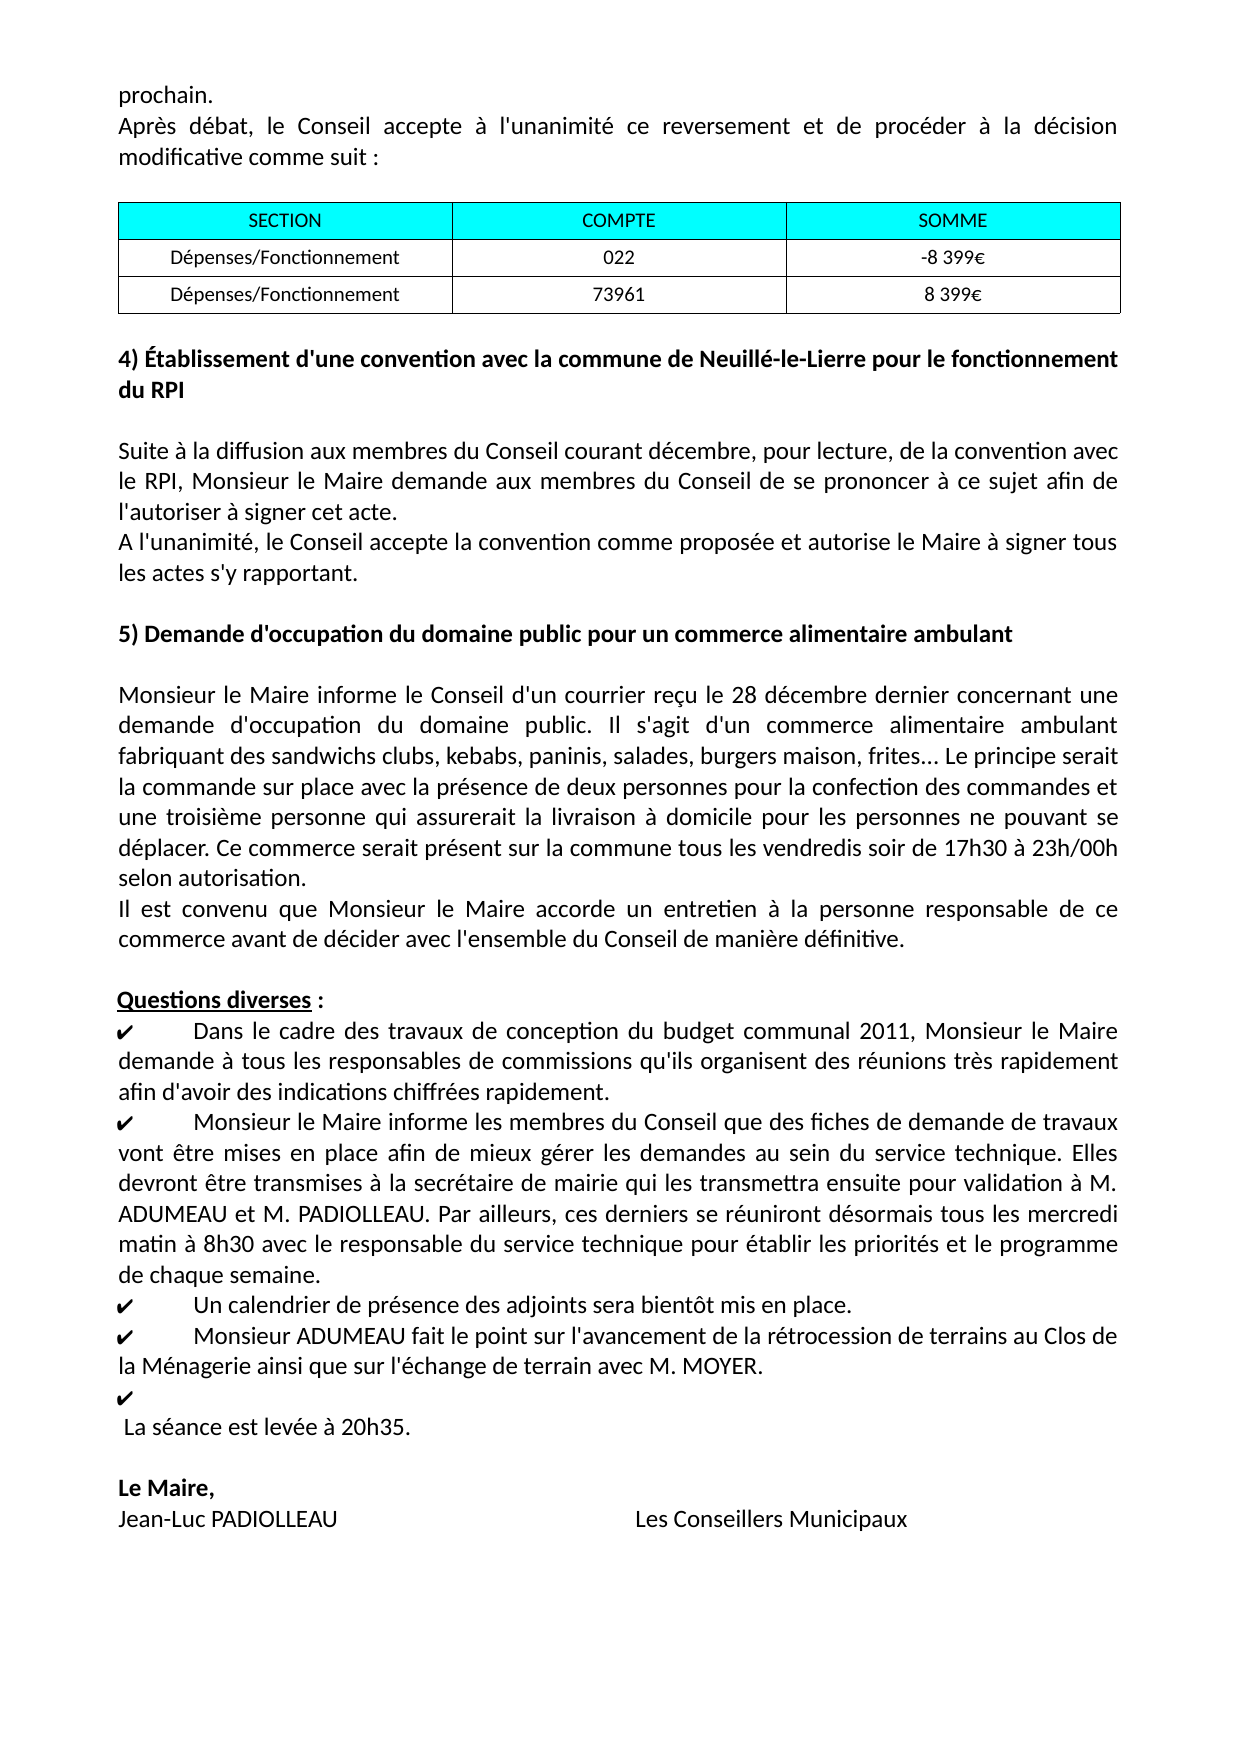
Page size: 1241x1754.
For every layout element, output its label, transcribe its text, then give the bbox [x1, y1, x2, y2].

text La séance est levée à 20h35. [118, 1412, 1120, 1442]
table_cell 8 399€ [787, 277, 1120, 313]
table_header SECTION [119, 203, 452, 239]
list Monsieur le Maire informe les membres du Conseil que des fiches de demande de travaux vont être mises en place afin de mieux gérer les demandes au sein du service technique. Elles devront être transmises à la secrétaire de mairie qui les transmettra ensuite pour validation à M. ADUMEAU et M. PADIOLLEAU. Par ailleurs, ces derniers se réuniront désormais tous les mercredi matin à 8h30 avec le responsable du service technique pour établir les priorités et le programme de chaque semaine. [117, 1106, 1120, 1289]
text 4) Établissement d'une convention avec la commune de Neuillé-le-Lierre pour le fonctionnement du RPI [118, 343, 1120, 404]
list Un calendrier de présence des adjoints sera bientôt mis en place. [117, 1289, 1120, 1320]
list Dans le cadre des travaux de conception du budget communal 2011, Monsieur le Maire demande à tous les responsables de commissions qu'ils organisent des réunions très rapidement afin d'avoir des indications chiffrées rapidement. [117, 1015, 1120, 1106]
text Questions diverses : [117, 984, 1120, 1015]
text 5) Demande d'occupation du domaine public pour un commerce alimentaire ambulant [118, 618, 1120, 648]
text Après débat, le Conseil accepte à l'unanimité ce reversement et de procéder à la décision modificative comme suit : [118, 110, 1120, 171]
text prochain. [118, 80, 1120, 110]
table_header SOMME [787, 203, 1120, 239]
table_cell Dépenses/Fonctionnement [119, 277, 452, 313]
list Monsieur le Maire informe le Conseil d'un courrier reçu le 28 décembre dernier concernant une demande d'occupation du domaine public. Il s'agit d'un commerce alimentaire ambulant fabriquant des sandwichs clubs, kebabs, paninis, salades, burgers maison, frites... Le principe serait la commande sur place avec la présence de deux personnes pour la confection des commandes et une troisième personne qui assurerait la livraison à domicile pour les personnes ne pouvant se déplacer. Ce commerce serait présent sur la commune tous les vendredis soir de 17h30 à 23h/00h selon autorisation. [118, 679, 1120, 893]
table_cell 022 [453, 240, 786, 276]
list Monsieur ADUMEAU fait le point sur l'avancement de la rétrocession de terrains au Clos de la Ménagerie ainsi que sur l'échange de terrain avec M. MOYER. [117, 1320, 1120, 1381]
text Le Maire, [118, 1473, 1120, 1503]
list Il est convenu que Monsieur le Maire accorde un entretien à la personne responsable de ce commerce avant de décider avec l'ensemble du Conseil de manière définitive. [118, 893, 1120, 954]
text A l'unanimité, le Conseil accepte la convention comme proposée et autorise le Maire à signer tous les actes s'y rapportant. [118, 526, 1120, 587]
table_cell Dépenses/Fonctionnement [119, 240, 452, 276]
text Jean-Luc PADIOLLEAU Les Conseillers Municipaux [118, 1503, 1120, 1534]
table_header COMPTE [453, 203, 786, 239]
table_cell 73961 [453, 277, 786, 313]
table_cell -8 399€ [787, 240, 1120, 276]
text Suite à la diffusion aux membres du Conseil courant décembre, pour lecture, de la convention avec le RPI, Monsieur le Maire demande aux membres du Conseil de se prononcer à ce sujet afin de l'autoriser à signer cet acte. [118, 435, 1120, 526]
